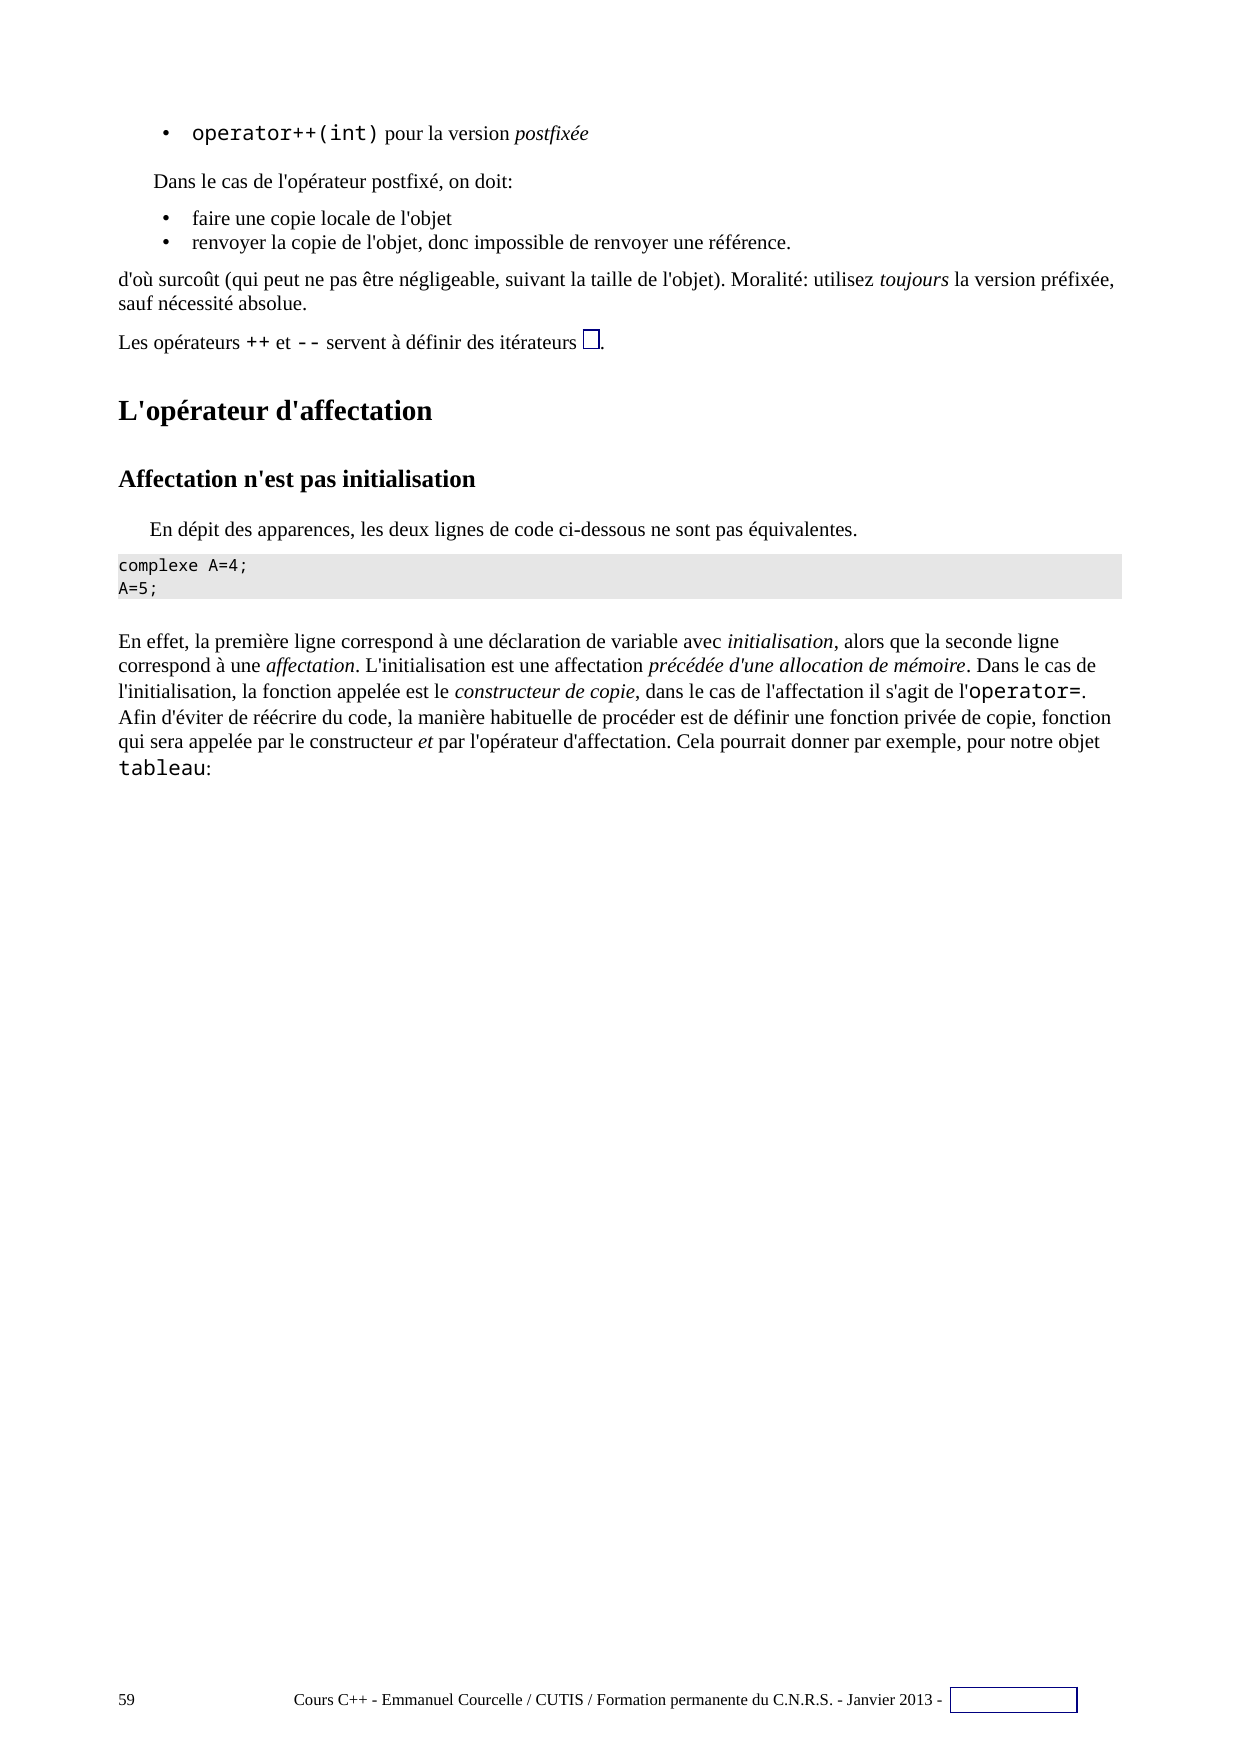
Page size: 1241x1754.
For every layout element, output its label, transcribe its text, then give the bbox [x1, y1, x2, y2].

text d'où surcoût (qui peut ne pas être négligeable, suivant la taille de l'objet). Moralité: utilisez toujours la version préfixée, sauf nécessité absolue. [118, 266, 1122, 314]
text A=5; [118, 576, 1122, 599]
text En effet, la première ligne correspond à une déclaration de variable avec initialisation, alors que la seconde ligne correspond à une affectation. L'initialisation est une affectation précédée d'une allocation de mémoire. Dans le cas de l'initialisation, la fonction appelée est le constructeur de copie, dans le cas de l'affectation il s'agit de l'operator=. Afin d'éviter de réécrire du code, la manière habituelle de procéder est de définir une fonction privée de copie, fonction qui sera appelée par le constructeur et par l'opérateur d'affectation. Cela pourrait donner par exemple, pour notre objet tableau: [118, 628, 1122, 782]
list faire une copie locale de l'objet [162, 206, 1122, 230]
subtitle L'opérateur d'affectation [118, 393, 1122, 427]
text Dans le cas de l'opérateur postfixé, on doit: [118, 159, 1122, 193]
list renvoyer la copie de l'objet, donc impossible de renvoyer une référence. [162, 230, 1122, 254]
text complexe A=4; [118, 554, 1122, 576]
text Les opérateurs ++ et -- servent à définir des itérateurs . [118, 327, 1122, 356]
list operator++(int) pour la version postfixée [162, 118, 1122, 147]
subtitle Affectation n'est pas initialisation [118, 464, 1122, 493]
text En dépit des apparences, les deux lignes de code ci-dessous ne sont pas équivalentes. [118, 505, 1122, 541]
